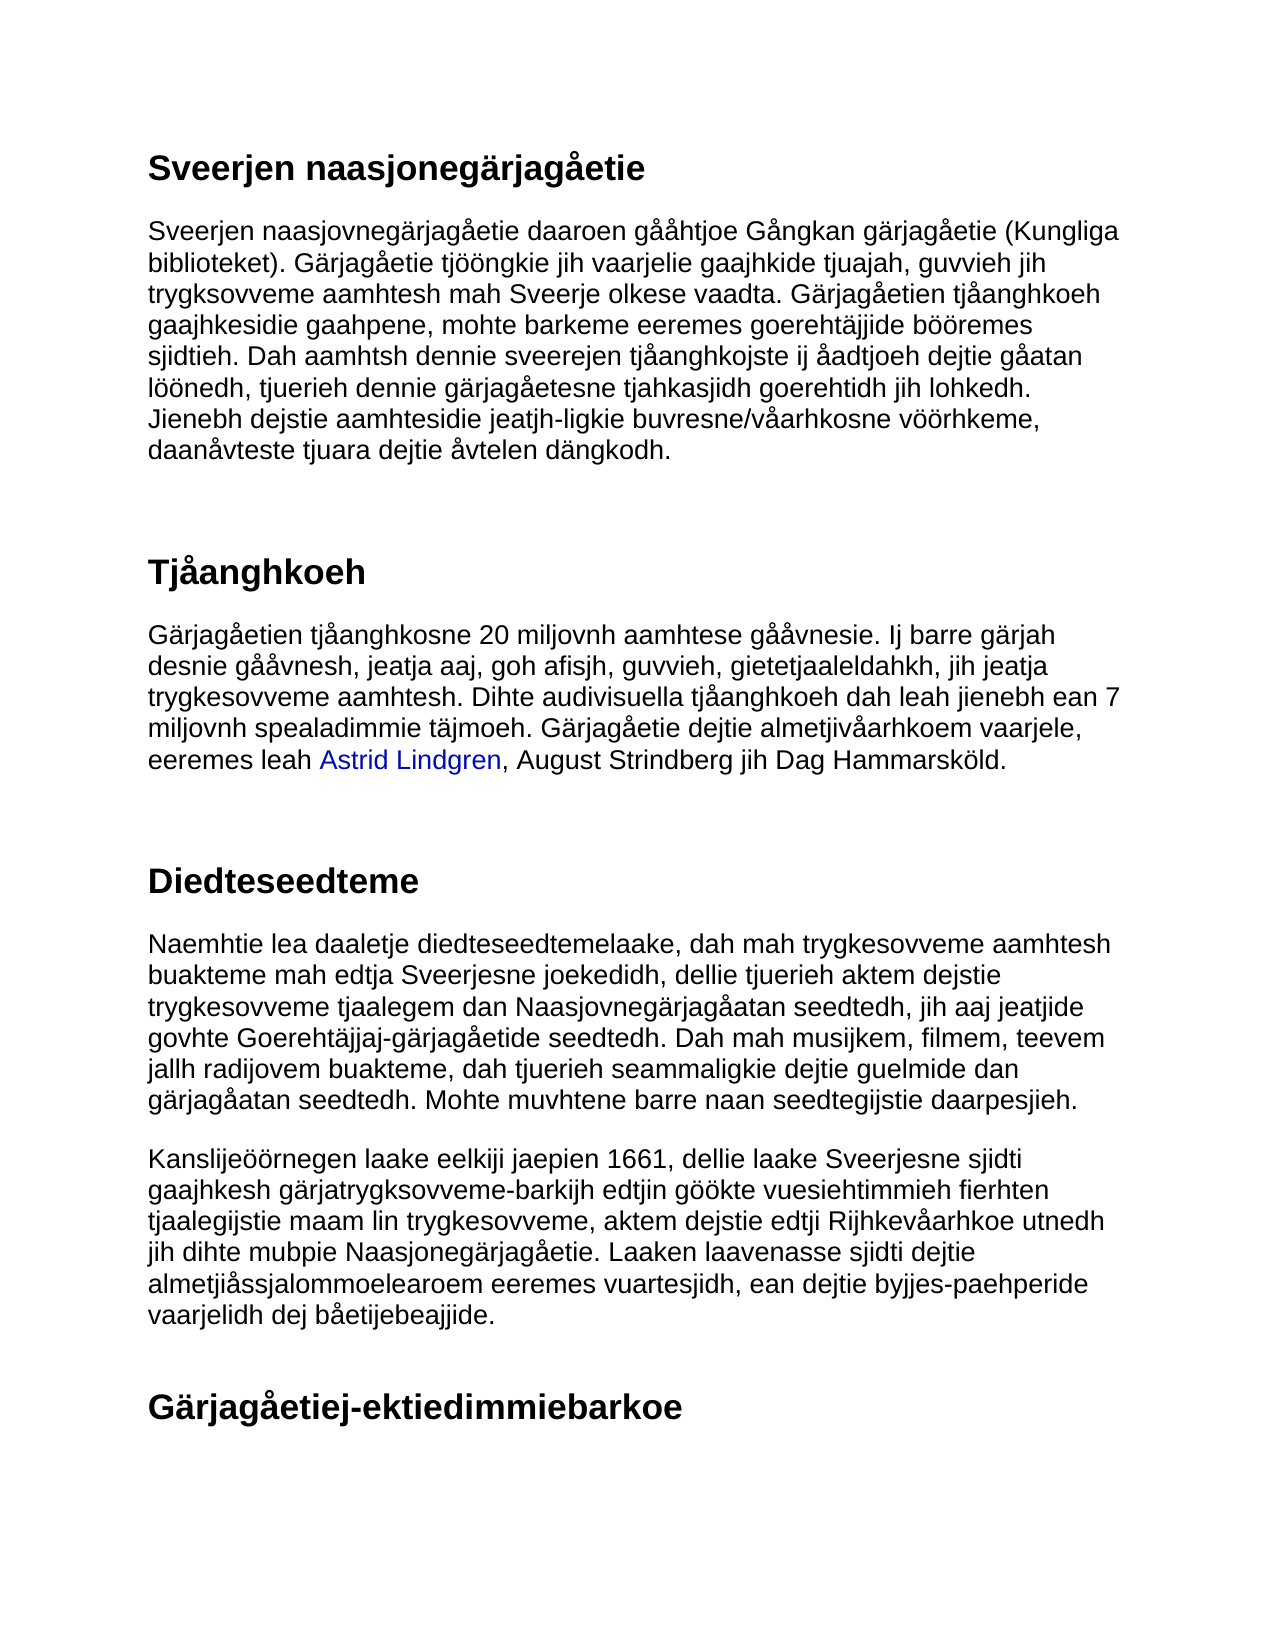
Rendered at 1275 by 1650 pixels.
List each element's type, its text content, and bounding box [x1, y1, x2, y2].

text Naemhtie lea daaletje diedteseedtemelaake, dah mah trygkesovveme aamhtesh buakteme mah edtja Sveerjesne joekedidh, dellie tjuerieh aktem dejstie trygkesovveme tjaalegem dan Naasjovnegärjagåatan seedtedh, jih aaj jeatjide govhte Goerehtäjjaj-gärjagåetide seedtedh. Dah mah musijkem, filmem, teevem jallh radijovem buakteme, dah tjuerieh seammaligkie dejtie guelmide dan gärjagåatan seedtedh. Mohte muvhtene barre naan seedtegijstie daarpesjieh. [148, 928, 1127, 1116]
text Kanslijeöörnegen laake eelkiji jaepien 1661, dellie laake Sveerjesne sjidti gaajhkesh gärjatrygksovveme-barkijh edtjin göökte vuesiehtimmieh fierhten tjaalegijstie maam lin trygkesovveme, aktem dejstie edtji Rijhkevåarhkoe utnedh jih dihte mubpie Naasjonegärjagåetie. Laaken laavenasse sjidti dejtie almetjiåssjalommoelearoem eeremes vuartesjidh, ean dejtie byjjes-paehperide vaarjelidh dej båetijebeajjide. [148, 1143, 1127, 1330]
text Gärjagåetien tjåanghkosne 20 miljovnh aamhtese gååvnesie. Ij barre gärjah desnie gååvnesh, jeatja aaj, goh afisjh, guvvieh, gietetjaaleldahkh, jih jeatja trygkesovveme aamhtesh. Dihte audivisuella tjåanghkoeh dah leah jienebh ean 7 miljovnh spealadimmie täjmoeh. Gärjagåetie dejtie almetjivåarhkoem vaarjele, eeremes leah Astrid Lindgren, August Strindberg jih Dag Hammarsköld. [148, 619, 1127, 775]
text Sveerjen naasjovnegärjagåetie daaroen gååhtjoe Gångkan gärjagåetie (Kungliga biblioteket). Gärjagåetie tjööngkie jih vaarjelie gaajhkide tjuajah, guvvieh jih trygksovveme aamhtesh mah Sveerje olkese vaadta. Gärjagåetien tjåanghkoeh gaajhkesidie gaahpene, mohte barkeme eeremes goerehtäjjide bööremes sjidtieh. Dah aamhtsh dennie sveerejen tjåanghkojste ij åadtjoeh dejtie gåatan löönedh, tjuerieh dennie gärjagåetesne tjahkasjidh goerehtidh jih lohkedh. Jienebh dejstie aamhtesidie jeatjh-ligkie buvresne/våarhkosne vöörhkeme, daanåvteste tjuara dejtie åvtelen dängkodh. [148, 215, 1127, 465]
text Tjåanghkoeh [148, 551, 1127, 592]
text Gärjagåetiej-ektiedimmiebarkoe [148, 1386, 1127, 1427]
text Diedteseedteme [148, 860, 1127, 901]
text Sveerjen naasjonegärjagåetie [148, 148, 1127, 188]
